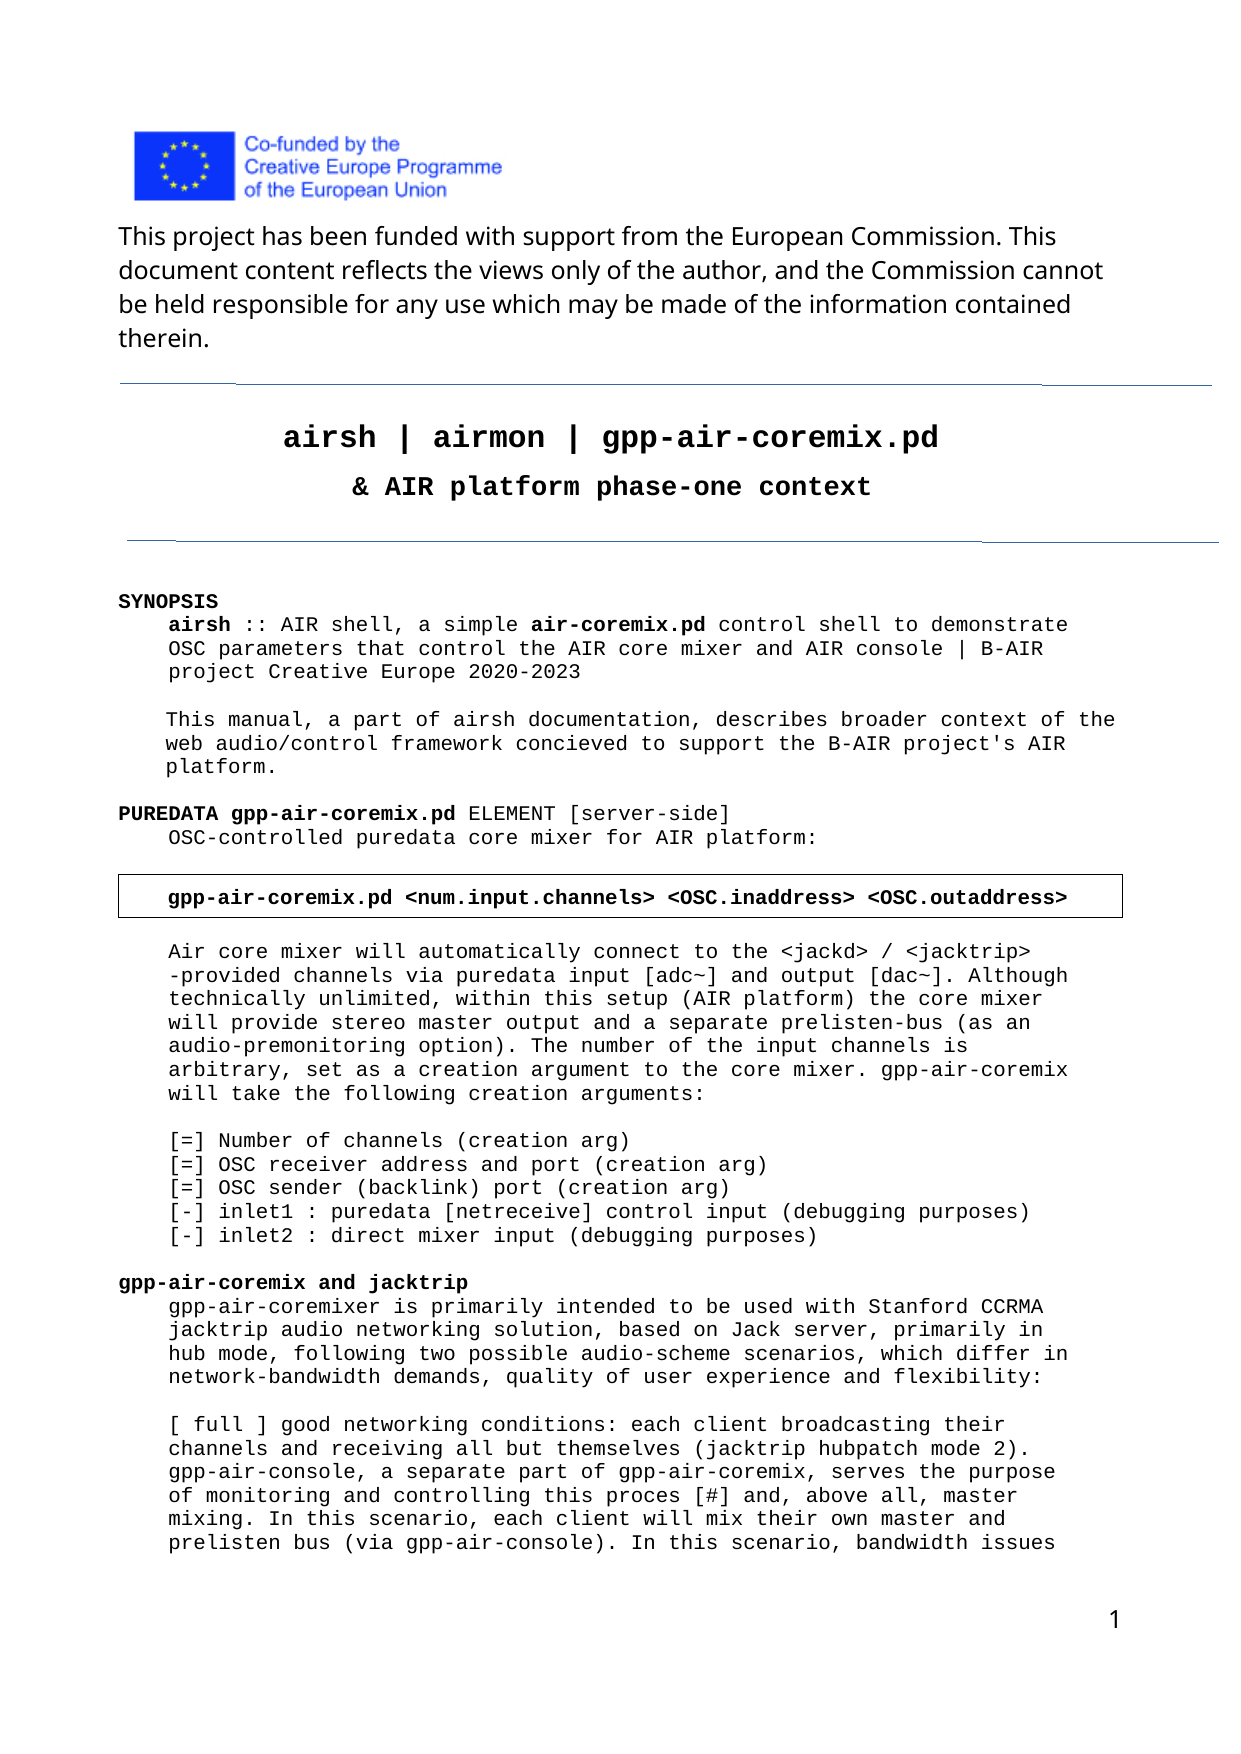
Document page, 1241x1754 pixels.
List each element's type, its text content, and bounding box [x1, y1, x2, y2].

text hub mode, following two possible audio-scheme scenarios, which differ in [118, 1343, 1122, 1367]
text OSC parameters that control the AIR core mixer and AIR console | B-AIR [118, 638, 1122, 662]
text airsh :: AIR shell, a simple air-coremix.pd control shell to demonstrate [118, 614, 1122, 638]
text & AIR platform phase-one context [118, 473, 1122, 504]
text of monitoring and controlling this proces [#] and, above all, master [118, 1485, 1122, 1508]
text OSC-controlled puredata core mixer for AIR platform: [118, 827, 1122, 851]
text PUREDATA gpp-air-coremix.pd ELEMENT [server-side] [118, 803, 1122, 827]
text channels and receiving all but themselves (jacktrip hubpatch mode 2). [118, 1437, 1122, 1461]
text This manual, a part of airsh documentation, describes broader context of the web audio/control framework concieved to support the B-AIR project's AIR platform. [165, 709, 1122, 780]
text audio-premonitoring option). The number of the input channels is [118, 1036, 1122, 1059]
text [=] OSC receiver address and port (creation arg) [118, 1154, 1122, 1177]
text [=] OSC sender (backlink) port (creation arg) [118, 1177, 1122, 1201]
text mixing. In this scenario, each client will mix their own master and [118, 1508, 1122, 1532]
picture [118, 118, 577, 213]
text project Creative Europe 2020-2023 [118, 662, 1122, 685]
text Air core mixer will automatically connect to the <jackd> / <jacktrip> [118, 941, 1122, 964]
text arbitrary, set as a creation argument to the core mixer. gpp-air-coremix [118, 1059, 1122, 1083]
text [ full ] good networking conditions: each client broadcasting their [118, 1414, 1122, 1437]
text This project has been funded with support from the European Commission. This document content reflects the views only of the author, and the Commission cannot be held responsible for any use which may be made of the information contained therein. [118, 219, 1122, 355]
text prelisten bus (via gpp-air-console). In this scenario, bandwidth issues [118, 1532, 1122, 1556]
text -provided channels via puredata input [adc~] and output [dac~]. Although [118, 964, 1122, 988]
text network-bandwidth demands, quality of user experience and flexibility: [118, 1367, 1122, 1390]
text gpp-air-coremix and jacktrip [118, 1272, 1122, 1296]
text [=] Number of channels (creation arg) [118, 1130, 1122, 1154]
text gpp-air-coremixer is primarily intended to be used with Stanford CCRMA [118, 1296, 1122, 1319]
text jacktrip audio networking solution, based on Jack server, primarily in [118, 1319, 1122, 1343]
table_header gpp-air-coremix.pd <num.input.channels> <OSC.inaddress> <OSC.outaddress> [119, 875, 1122, 917]
text will take the following creation arguments: [118, 1083, 1122, 1106]
text technically unlimited, within this setup (AIR platform) the core mixer [118, 988, 1122, 1012]
text gpp-air-console, a separate part of gpp-air-coremix, serves the purpose [118, 1461, 1122, 1485]
text airsh | airmon | gpp-air-coremix.pd [118, 421, 1122, 457]
text SYNOPSIS [118, 591, 1122, 614]
text [-] inlet2 : direct mixer input (debugging purposes) [118, 1225, 1122, 1248]
text [-] inlet1 : puredata [netreceive] control input (debugging purposes) [118, 1201, 1122, 1225]
text will provide stereo master output and a separate prelisten-bus (as an [118, 1012, 1122, 1036]
